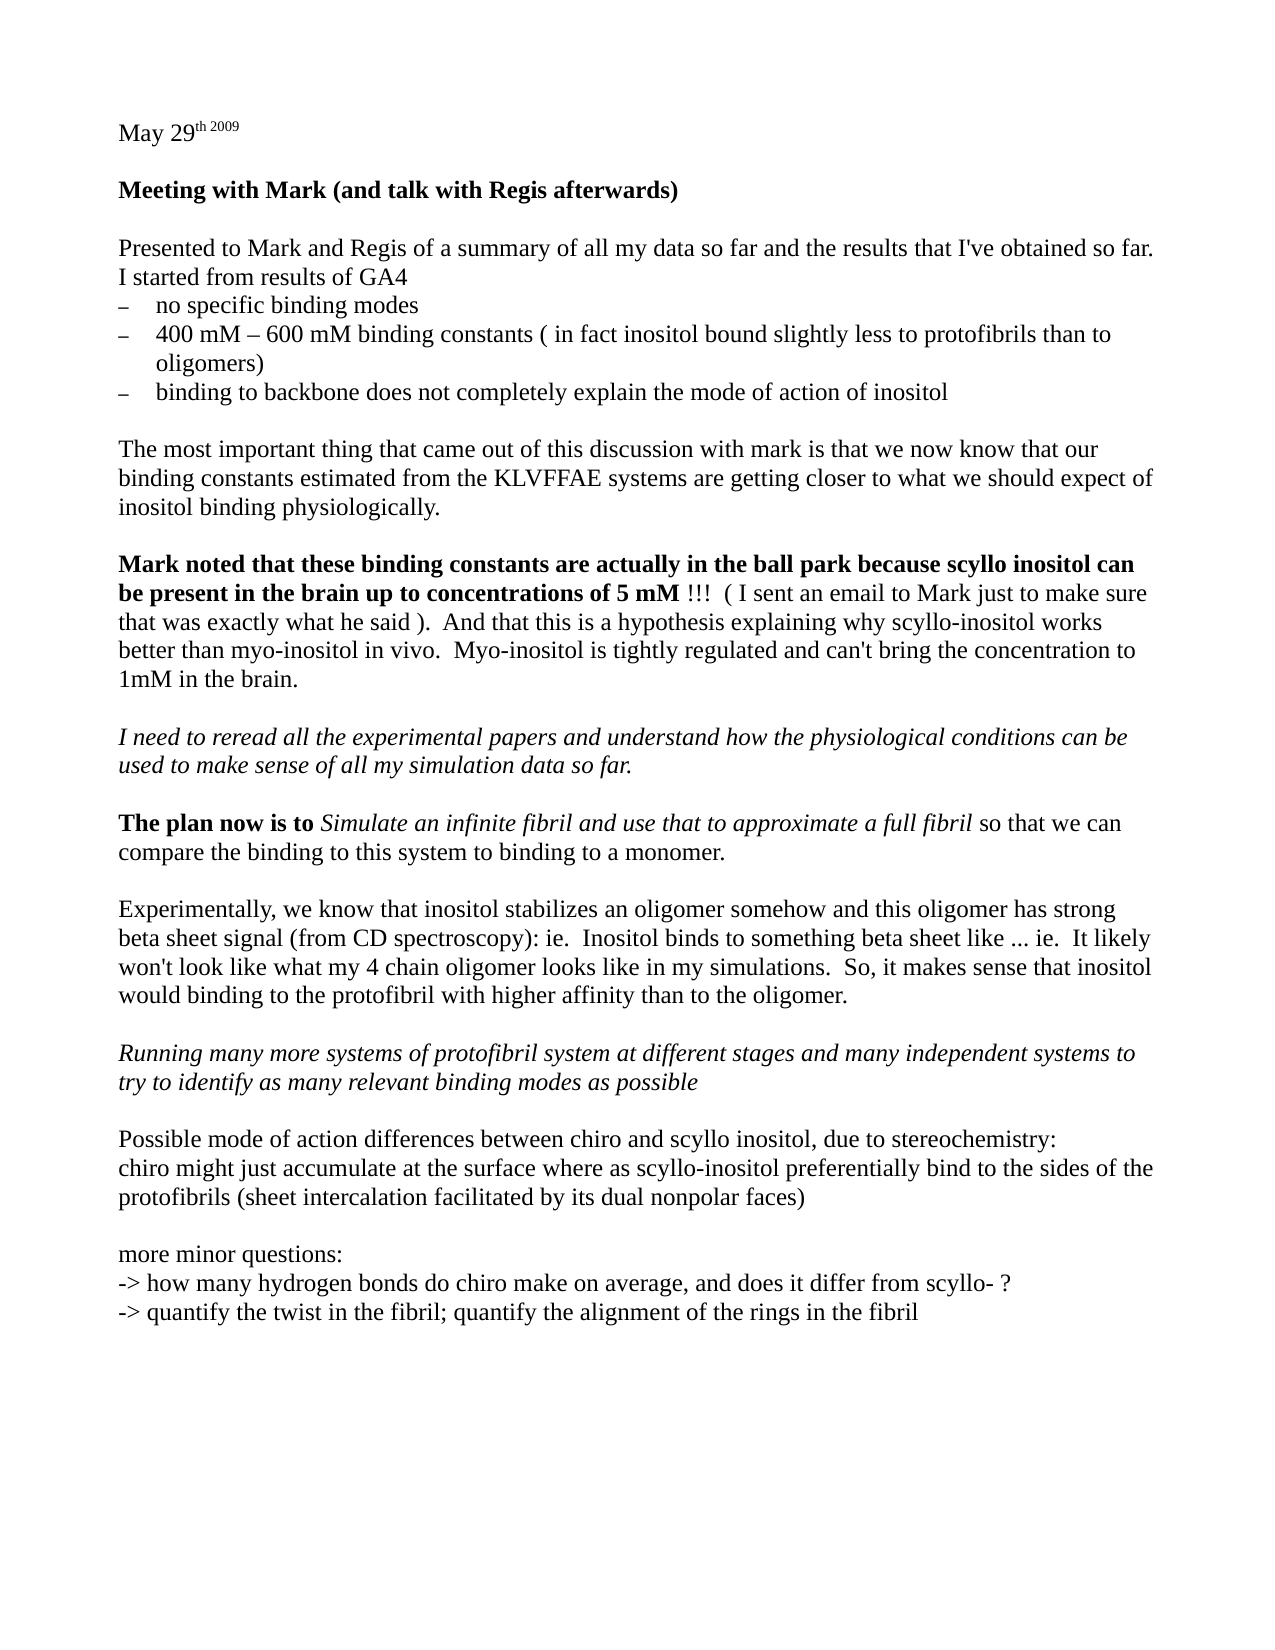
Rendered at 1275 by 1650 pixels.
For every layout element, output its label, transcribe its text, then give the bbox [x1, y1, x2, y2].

text -> how many hydrogen bonds do chiro make on average, and does it differ from scyllo- ? [118, 1268, 1157, 1297]
text The most important thing that came out of this discussion with mark is that we now know that our binding constants estimated from the KLVFFAE systems are getting closer to what we should expect of inositol binding physiologically. [118, 434, 1157, 521]
text Meeting with Mark (and talk with Regis afterwards) [118, 176, 1157, 204]
text May 29th 2009 [118, 118, 1157, 147]
text I need to reread all the experimental papers and understand how the physiological conditions can be used to make sense of all my simulation data so far. [118, 722, 1157, 779]
text Presented to Mark and Regis of a summary of all my data so far and the results that I've obtained so far. [118, 233, 1157, 262]
text Experimentally, we know that inositol stabilizes an oligomer somehow and this oligomer has strong beta sheet signal (from CD spectroscopy): ie. Inositol binds to something beta sheet like ... ie. It likely won't look like what my 4 chain oligomer looks like in my simulations. So, it makes sense that inositol would binding to the protofibril with higher affinity than to the oligomer. [118, 894, 1157, 1009]
text -> quantify the twist in the fibril; quantify the alignment of the rings in the fibril [118, 1297, 1157, 1326]
text chiro might just accumulate at the surface where as scyllo-inositol preferentially bind to the sides of the protofibrils (sheet intercalation facilitated by its dual nonpolar faces) [118, 1153, 1157, 1211]
text Running many more systems of protofibril system at different stages and many independent systems to try to identify as many relevant binding modes as possible [118, 1038, 1157, 1096]
list binding to backbone does not completely explain the mode of action of inositol [118, 377, 1157, 406]
list no specific binding modes [118, 291, 1157, 319]
text I started from results of GA4 [118, 262, 1157, 291]
text Mark noted that these binding constants are actually in the ball park because scyllo inositol can be present in the brain up to concentrations of 5 mM !!! ( I sent an email to Mark just to make sure that was exactly what he said ). And that this is a hypothesis explaining why scyllo-inositol works better than myo-inositol in vivo. Myo-inositol is tightly regulated and can't bring the concentration to 1mM in the brain. [118, 549, 1157, 693]
list 400 mM – 600 mM binding constants ( in fact inositol bound slightly less to protofibrils than to oligomers) [118, 319, 1157, 377]
text more minor questions: [118, 1239, 1157, 1268]
text The plan now is to Simulate an infinite fibril and use that to approximate a full fibril so that we can compare the binding to this system to binding to a monomer. [118, 808, 1157, 866]
text Possible mode of action differences between chiro and scyllo inositol, due to stereochemistry: [118, 1124, 1157, 1153]
